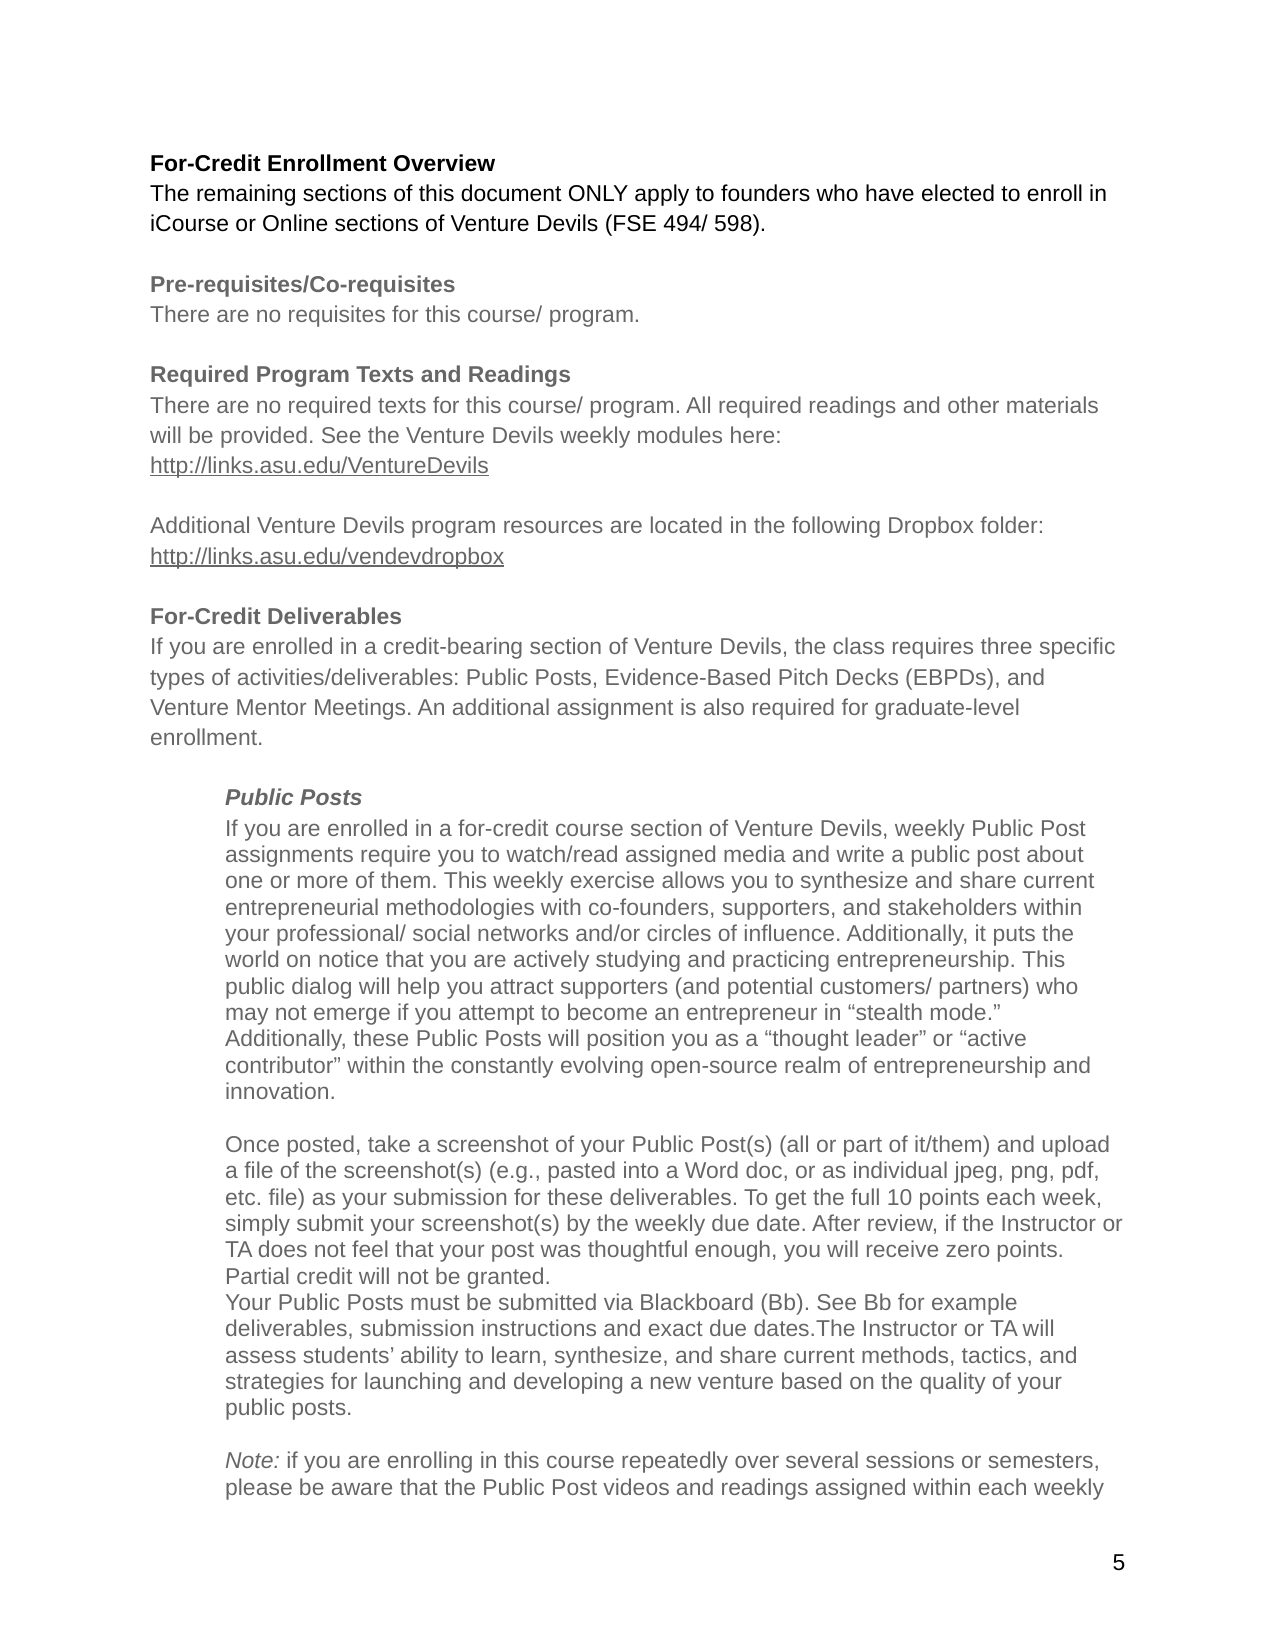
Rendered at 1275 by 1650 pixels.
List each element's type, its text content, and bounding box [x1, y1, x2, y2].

text For-Credit Deliverables [150, 603, 1125, 629]
text Pre-requisites/Co-requisites [150, 271, 1125, 297]
text Your Public Posts must be submitted via Blackboard (Bb). See Bb for example deliverables, submission instructions and exact due dates.The Instructor or TA will assess students’ ability to learn, synthesize, and share current methods, tactics, and strategies for launching and developing a new venture based on the quality of your public posts. [225, 1289, 1125, 1447]
text If you are enrolled in a credit-bearing section of Venture Devils, the class requires three specific types of activities/deliverables: Public Posts, Evidence-Based Pitch Decks (EBPDs), and Venture Mentor Meetings. An additional assignment is also required for graduate-level enrollment. [150, 633, 1125, 750]
text The remaining sections of this document ONLY apply to founders who have elected to enroll in iCourse or Online sections of Venture Devils (FSE 494/ 598). [150, 180, 1125, 237]
text Public Posts [225, 784, 1125, 811]
text There are no required texts for this course/ program. All required readings and other materials will be provided. See the Venture Devils weekly modules here: http://links.asu.edu/VentureDevils [150, 392, 1125, 478]
text For-Credit Enrollment Overview [150, 150, 1125, 176]
text Additional Venture Devils program resources are located in the following Dropbox folder: http://links.asu.edu/vendevdropbox [150, 512, 1125, 569]
text Note: if you are enrolling in this course repeatedly over several sessions or semesters, please be aware that the Public Post videos and readings assigned within each weekly [225, 1447, 1125, 1500]
text There are no requisites for this course/ program. [150, 301, 1125, 327]
text Once posted, take a screenshot of your Public Post(s) (all or part of it/them) and upload a file of the screenshot(s) (e.g., pasted into a Word doc, or as individual jpeg, png, pdf, etc. file) as your submission for these deliverables. To get the full 10 points each week, simply submit your screenshot(s) by the weekly due date. After review, if the Instructor or TA does not feel that your post was thoughtful enough, you will receive zero points. Partial credit will not be granted. [225, 1131, 1125, 1289]
text Required Program Texts and Readings [150, 361, 1125, 388]
text If you are enrolled in a for-credit course section of Venture Devils, weekly Public Post assignments require you to watch/read assigned media and write a public post about one or more of them. This weekly exercise allows you to synthesize and share current entrepreneurial methodologies with co-founders, supporters, and stakeholders within your professional/ social networks and/or circles of influence. Additionally, it puts the world on notice that you are actively studying and practicing entrepreneurship. This public dialog will help you attract supporters (and potential customers/ partners) who may not emerge if you attempt to become an entrepreneur in “stealth mode.” Additionally, these Public Posts will position you as a “thought leader” or “active contributor” within the constantly evolving open-source realm of entrepreneurship and innovation. [225, 814, 1125, 1104]
